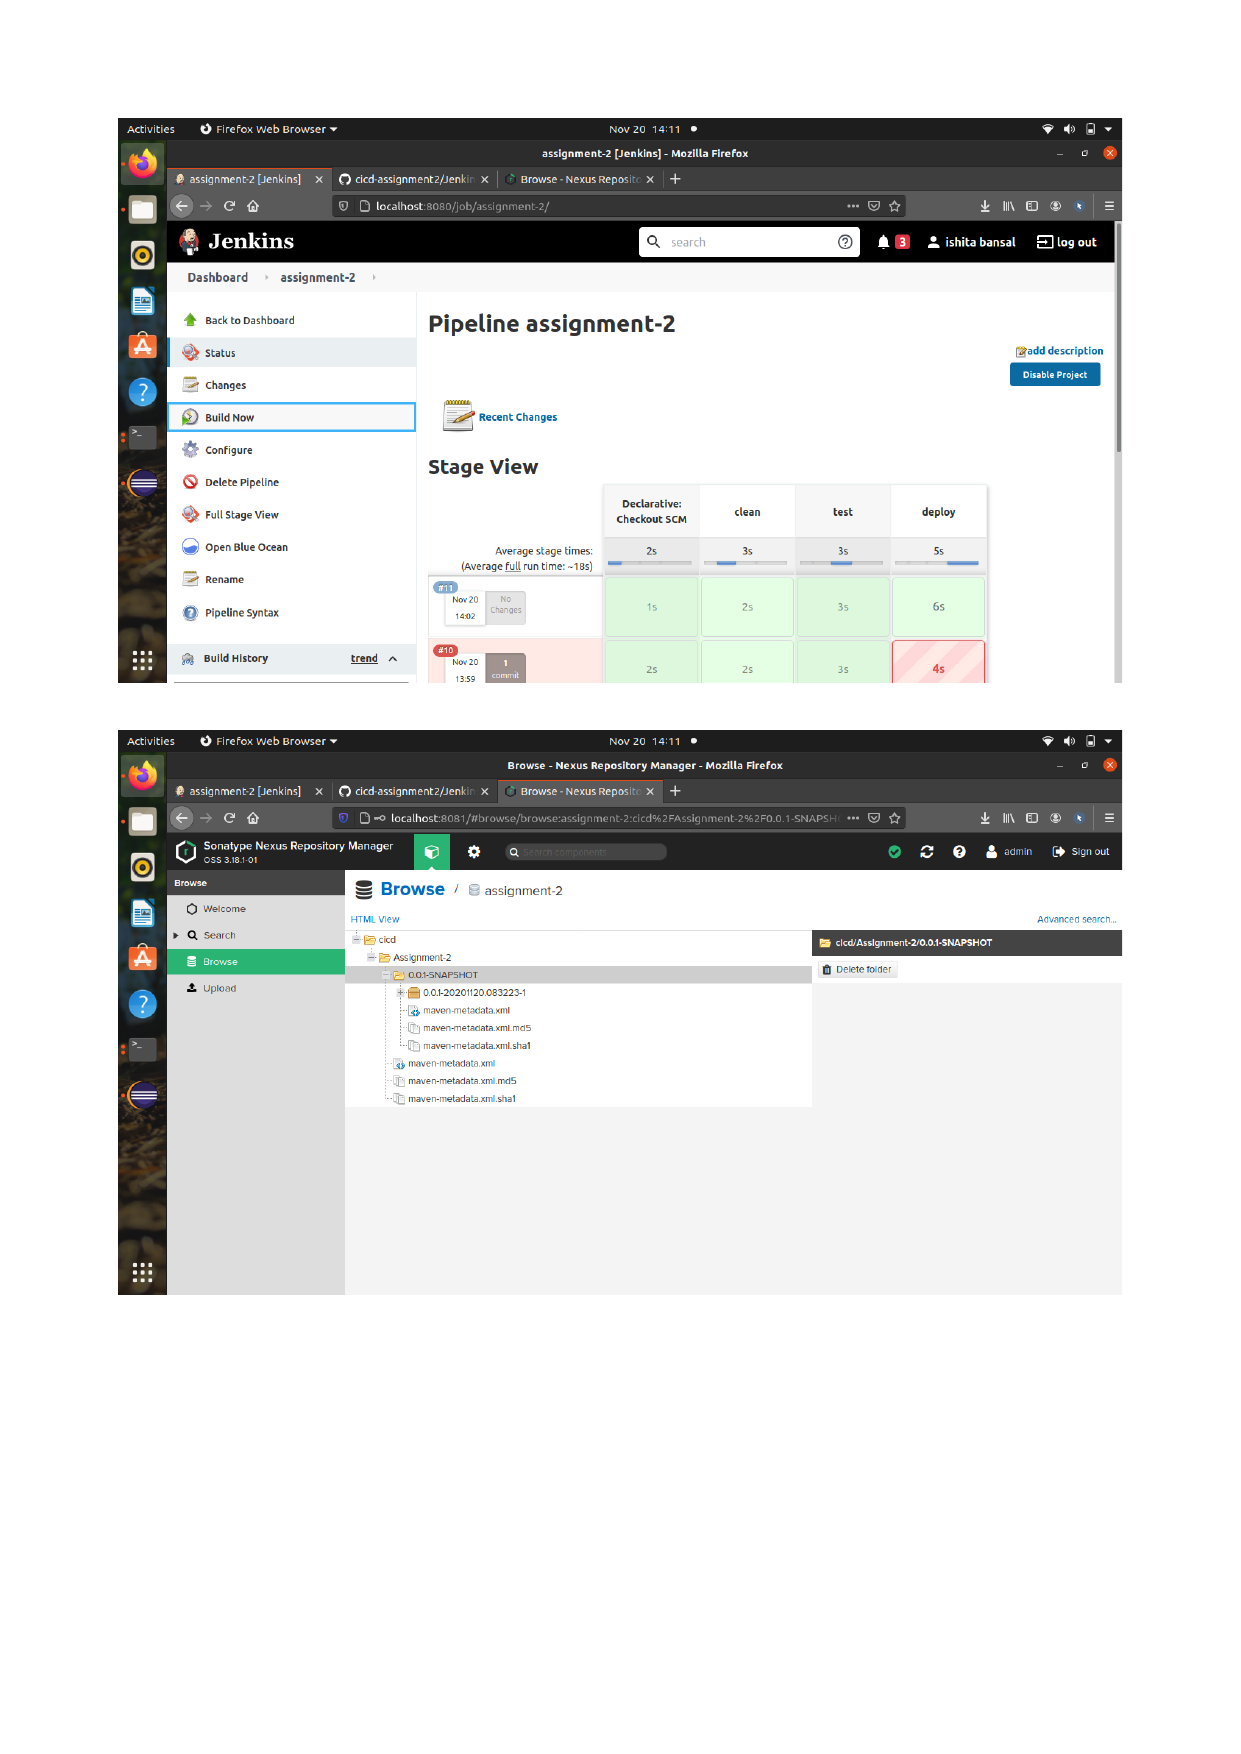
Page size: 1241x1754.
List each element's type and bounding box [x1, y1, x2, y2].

picture [118, 730, 1123, 1295]
picture [118, 118, 1123, 683]
